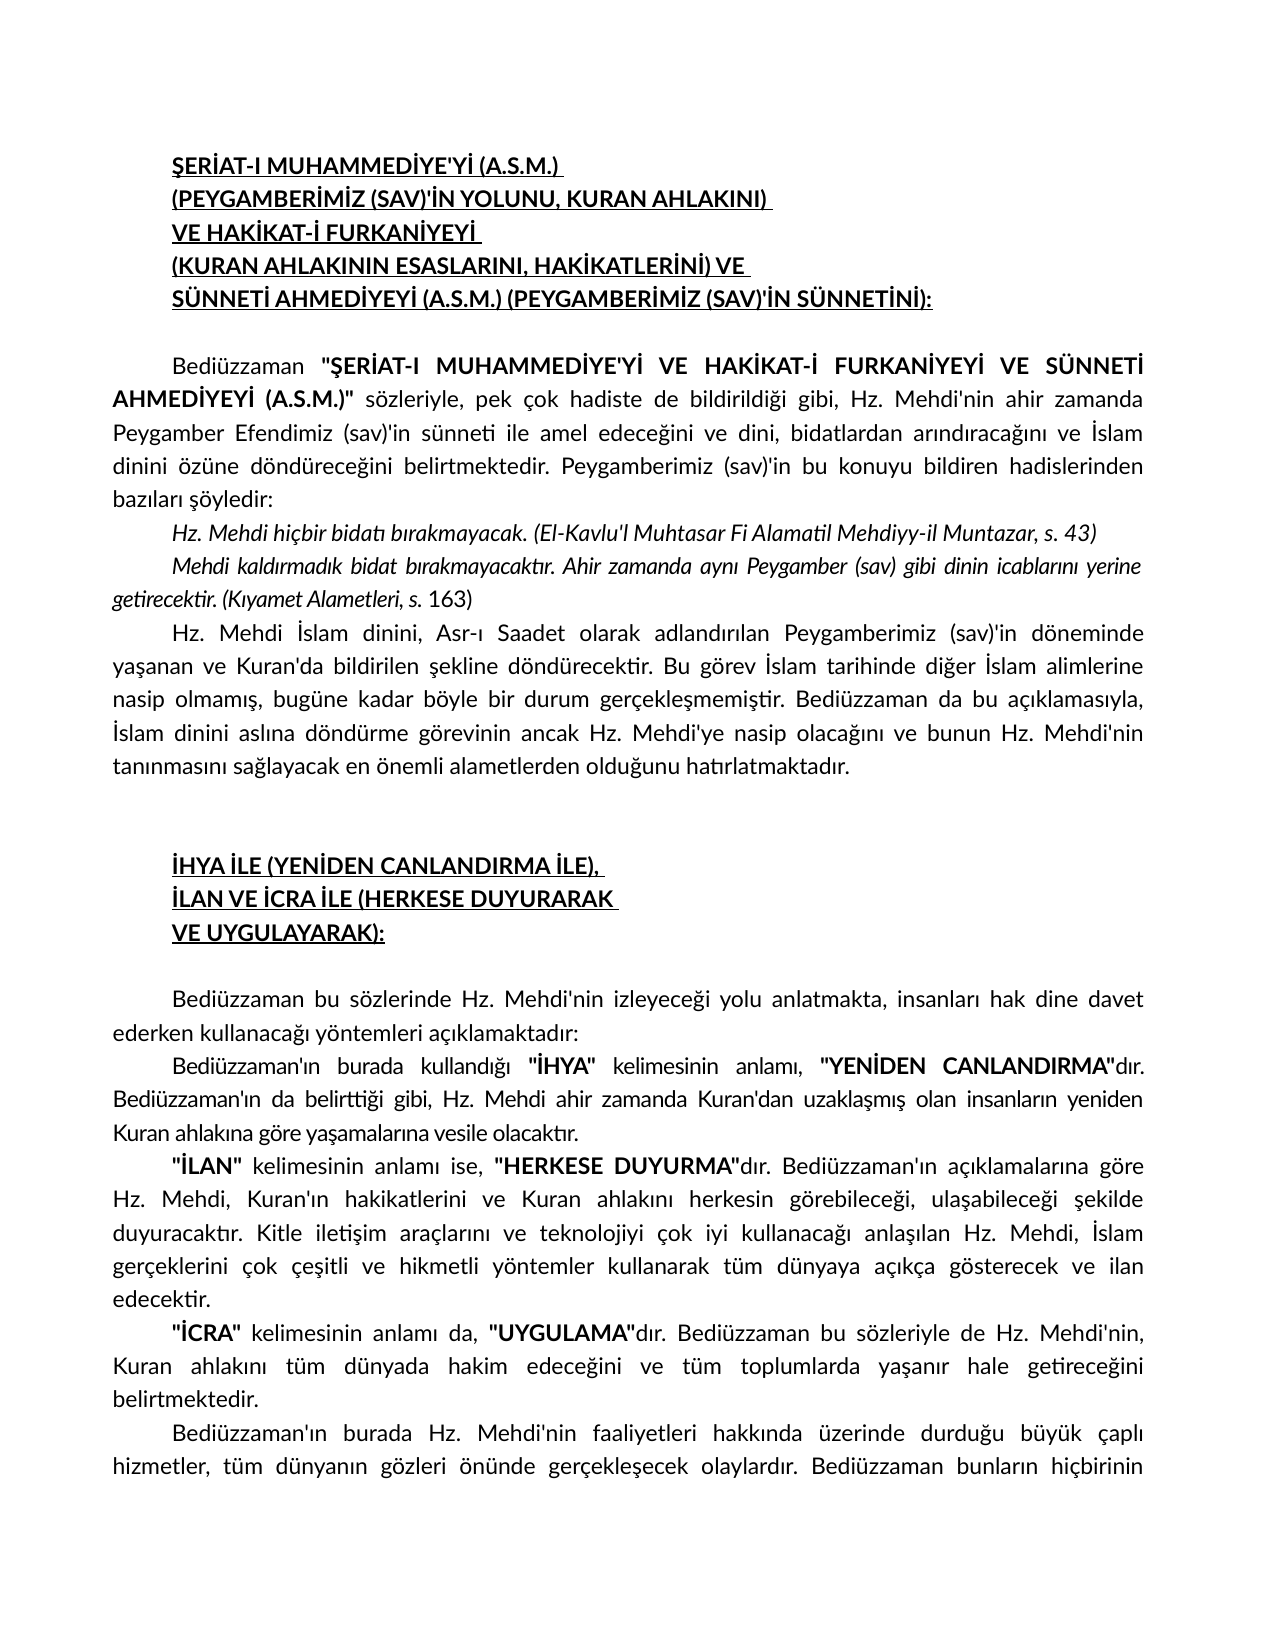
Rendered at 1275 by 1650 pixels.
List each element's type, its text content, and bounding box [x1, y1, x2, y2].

text VE HAKİKAT-İ FURKANİYEYİ [112, 214, 1145, 248]
text İHYA İLE (YENİDEN CANLANDIRMA İLE), [112, 848, 1145, 881]
text Hz. Mehdi hiçbir bidatı bırakmayacak. (El-Kavlu'l Muhtasar Fi Alamatil Mehdiyy-il Muntazar, s. 43) [112, 514, 1145, 548]
text (KURAN AHLAKININ ESASLARINI, HAKİKATLERİNİ) VE [112, 248, 1145, 281]
text (PEYGAMBERİMİZ (SAV)'İN YOLUNU, KURAN AHLAKINI) [112, 181, 1145, 214]
text Bediüzzaman bu sözlerinde Hz. Mehdi'nin izleyeceği yolu anlatmakta, insanları hak dine davet ederken kullanacağı yöntemleri açıklamaktadır: [112, 981, 1145, 1048]
text "İLAN" kelimesinin anlamı ise, "HERKESE DUYURMA"dır. Bediüzzaman'ın açıklamalarına göre Hz. Mehdi, Kuran'ın hakikatlerini ve Kuran ahlakını herkesin görebileceği, ulaşabileceği şekilde duyuracaktır. Kitle iletişim araçlarını ve teknolojiyi çok iyi kullanacağı anlaşılan Hz. Mehdi, İslam gerçeklerini çok çeşitli ve hikmetli yöntemler kullanarak tüm dünyaya açıkça gösterecek ve ilan edecektir. [112, 1148, 1145, 1314]
text İLAN VE İCRA İLE (HERKESE DUYURARAK [112, 881, 1145, 914]
text Bediüzzaman "ŞERİAT-I MUHAMMEDİYE'Yİ VE HAKİKAT-İ FURKANİYEYİ VE SÜNNETİ AHMEDİYEYİ (A.S.M.)" sözleriyle, pek çok hadiste de bildirildiği gibi, Hz. Mehdi'nin ahir zamanda Peygamber Efendimiz (sav)'in sünneti ile amel edeceğini ve dini, bidatlardan arındıracağını ve İslam dinini özüne döndüreceğini belirtmektedir. Peygamberimiz (sav)'in bu konuyu bildiren hadislerinden bazıları şöyledir: [112, 348, 1145, 514]
text Bediüzzaman'ın burada kullandığı "İHYA" kelimesinin anlamı, "YENİDEN CANLANDIRMA"dır. Bediüzzaman'ın da belirttiği gibi, Hz. Mehdi ahir zamanda Kuran'dan uzaklaşmış olan insanların yeniden Kuran ahlakına göre yaşamalarına vesile olacaktır. [112, 1048, 1145, 1148]
text Hz. Mehdi İslam dinini, Asr-ı Saadet olarak adlandırılan Peygamberimiz (sav)'in döneminde yaşanan ve Kuran'da bildirilen şekline döndürecektir. Bu görev İslam tarihinde diğer İslam alimlerine nasip olmamış, bugüne kadar böyle bir durum gerçekleşmemiştir. Bediüzzaman da bu açıklamasıyla, İslam dinini aslına döndürme görevinin ancak Hz. Mehdi'ye nasip olacağını ve bunun Hz. Mehdi'nin tanınmasını sağlayacak en önemli alametlerden olduğunu hatırlatmaktadır. [112, 614, 1145, 781]
text SÜNNETİ AHMEDİYEYİ (A.S.M.) (PEYGAMBERİMİZ (SAV)'İN SÜNNETİNİ): [112, 281, 1145, 314]
text Mehdi kaldırmadık bidat bırakmayacaktır. Ahir zamanda aynı Peygamber (sav) gibi dinin icablarını yerine getirecektir. (Kıyamet Alametleri, s. 163) [112, 548, 1145, 614]
text "İCRA" kelimesinin anlamı da, "UYGULAMA"dır. Bediüzzaman bu sözleriyle de Hz. Mehdi'nin, Kuran ahlakını tüm dünyada hakim edeceğini ve tüm toplumlarda yaşanır hale getireceğini belirtmektedir. [112, 1314, 1145, 1414]
text ŞERİAT-I MUHAMMEDİYE'Yİ (A.S.M.) [112, 148, 1145, 181]
text VE UYGULAYARAK): [112, 914, 1145, 948]
text Bediüzzaman'ın burada Hz. Mehdi'nin faaliyetleri hakkında üzerinde durduğu büyük çaplı hizmetler, tüm dünyanın gözleri önünde gerçekleşecek olaylardır. Bediüzzaman bunların hiçbirinin [112, 1414, 1145, 1481]
